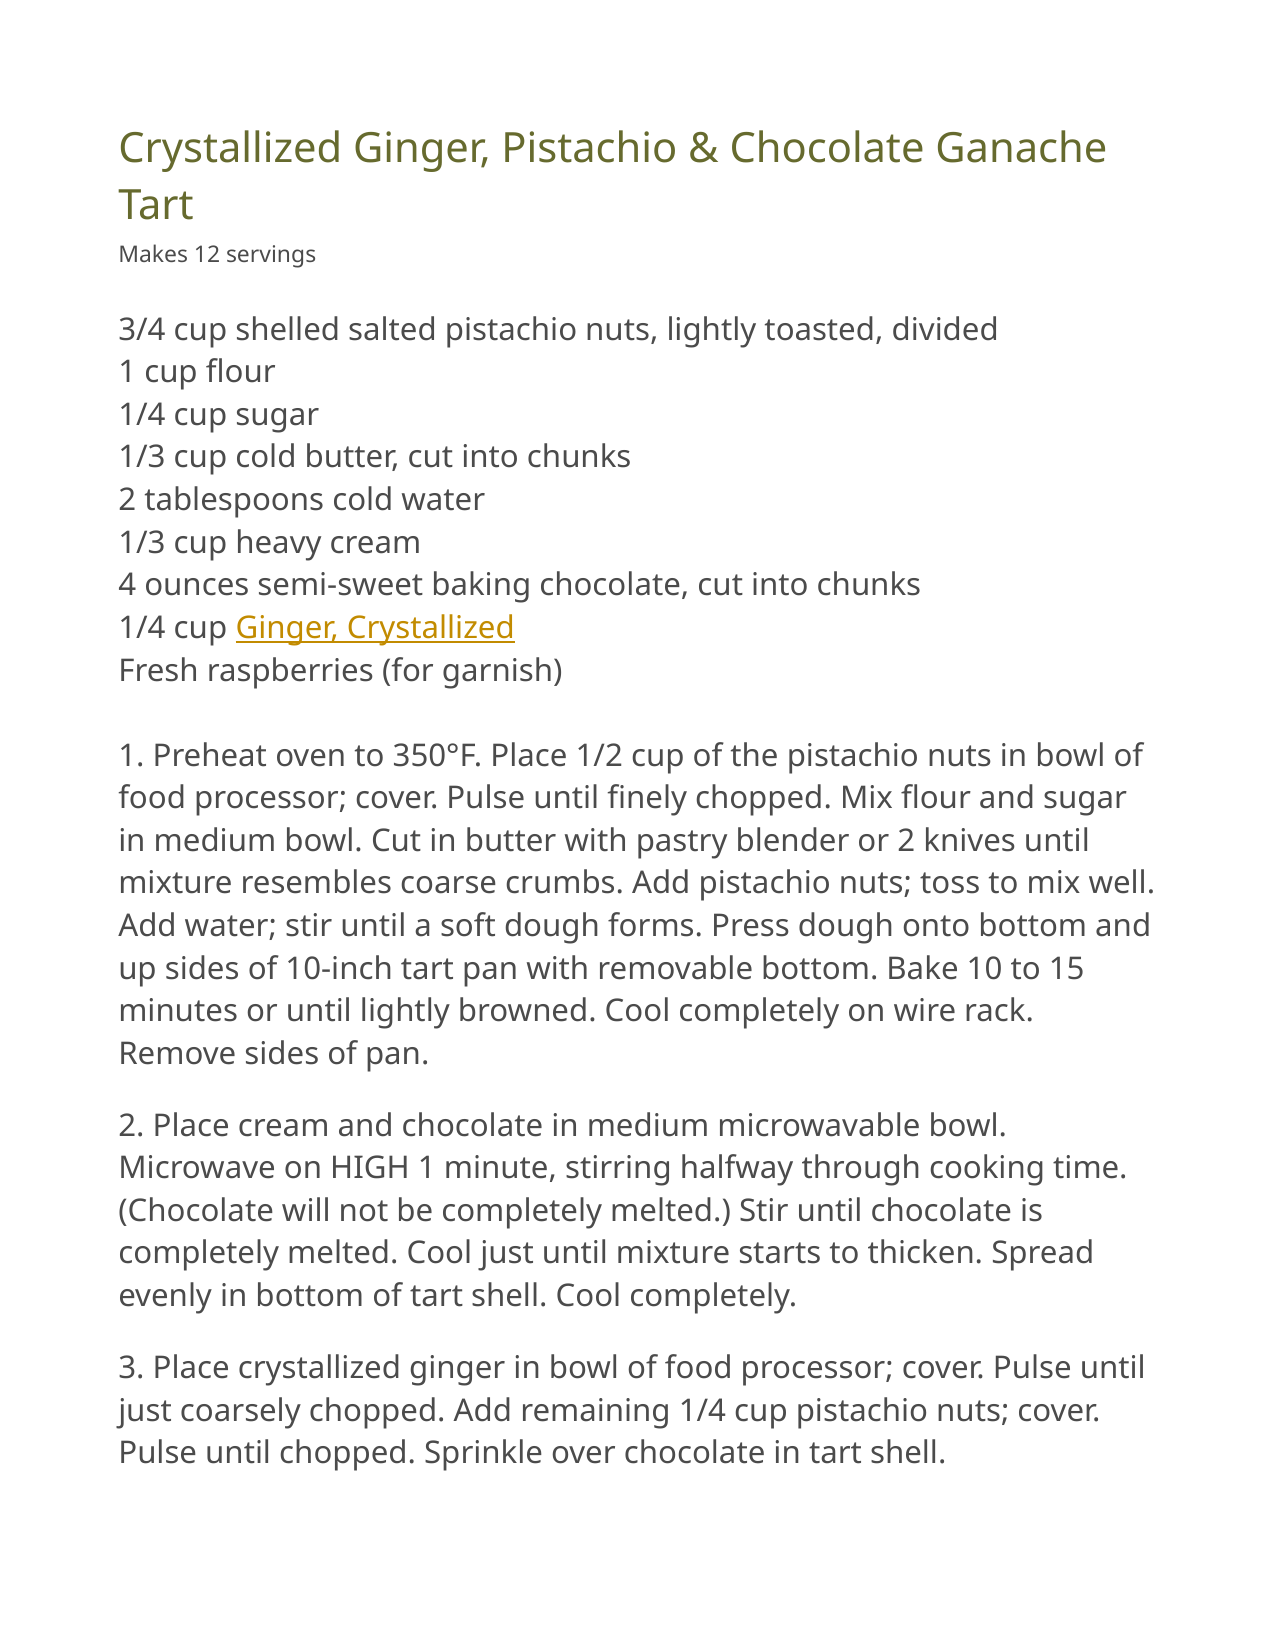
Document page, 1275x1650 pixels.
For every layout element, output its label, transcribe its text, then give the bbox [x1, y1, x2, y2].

text 1/3 cup heavy cream [118, 520, 1157, 562]
text 1/4 cup Ginger, Crystallized [118, 605, 1157, 647]
text 1. Preheat oven to 350°F. Place 1/2 cup of the pistachio nuts in bowl of food processor; cover. Pulse until finely chopped. Mix flour and sugar in medium bowl. Cut in butter with pastry blender or 2 knives until mixture resembles coarse crumbs. Add pistachio nuts; toss to mix well. Add water; stir until a soft dough forms. Press dough onto bottom and up sides of 10-inch tart pan with removable bottom. Bake 10 to 15 minutes or until lightly browned. Cool completely on wire rack. Remove sides of pan. [118, 733, 1157, 1073]
text Makes 12 servings [118, 232, 1157, 269]
text Crystallized Ginger, Pistachio & Chocolate Ganache Tart [118, 118, 1157, 232]
text 1 cup flour [118, 349, 1157, 392]
text 3. Place crystallized ginger in bowl of food processor; cover. Pulse until just coarsely chopped. Add remaining 1/4 cup pistachio nuts; cover. Pulse until chopped. Sprinkle over chocolate in tart shell. [118, 1345, 1157, 1473]
text Fresh raspberries (for garnish) [118, 647, 1157, 690]
text 2 tablespoons cold water [118, 477, 1157, 520]
text 3/4 cup shelled salted pistachio nuts, lightly toasted, divided [118, 307, 1157, 349]
text 1/3 cup cold butter, cut into chunks [118, 434, 1157, 477]
text 2. Place cream and chocolate in medium microwavable bowl. Microwave on HIGH 1 minute, stirring halfway through cooking time. (Chocolate will not be completely melted.) Stir until chocolate is completely melted. Cool just until mixture starts to thicken. Spread evenly in bottom of tart shell. Cool completely. [118, 1103, 1157, 1316]
text 4 ounces semi-sweet baking chocolate, cut into chunks [118, 562, 1157, 605]
text 1/4 cup sugar [118, 392, 1157, 434]
